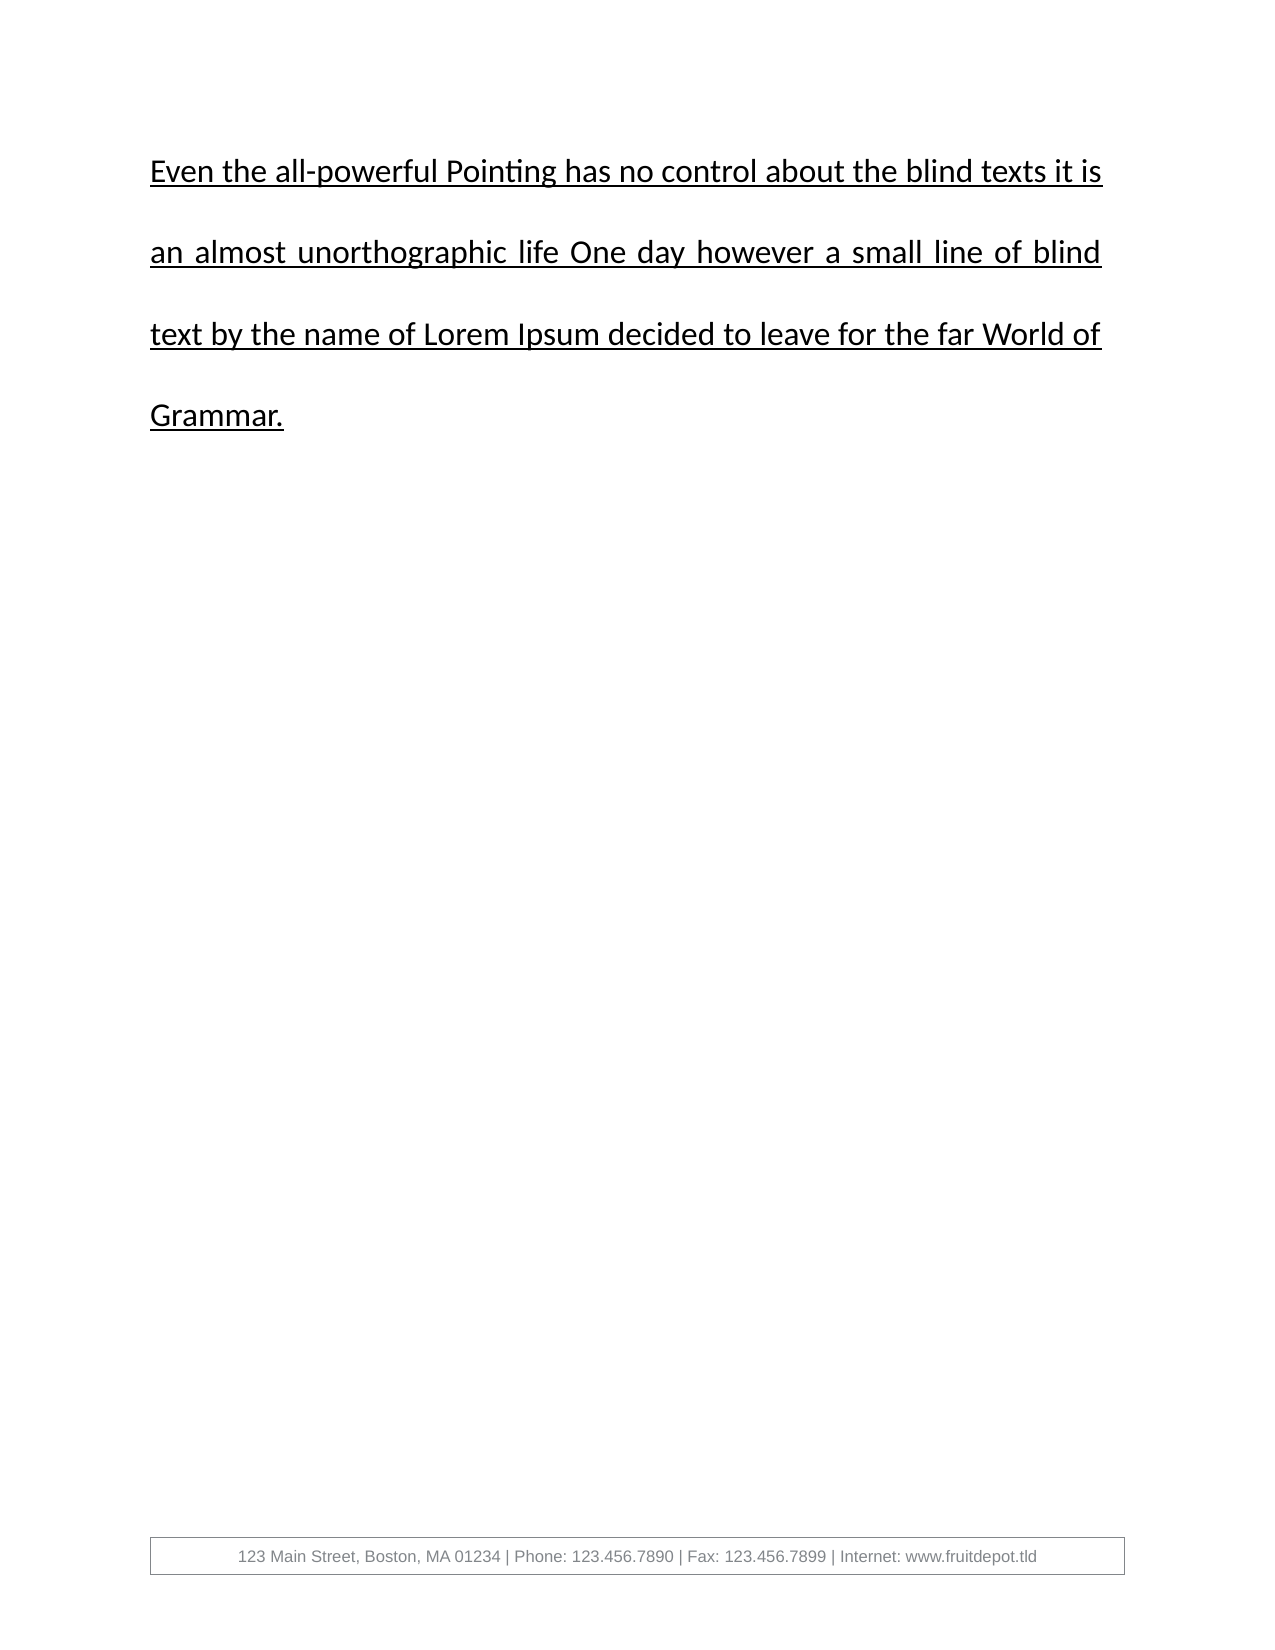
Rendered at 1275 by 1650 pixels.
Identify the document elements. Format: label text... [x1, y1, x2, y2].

text an almost unorthographic life One day however a small line of blind [150, 187, 1102, 266]
text Grammar. [150, 350, 1102, 435]
text Even the all-powerful Pointing has no control about the blind texts it is [150, 150, 1102, 185]
text text by the name of Lorem Ipsum decided to leave for the far World of [150, 268, 1102, 348]
